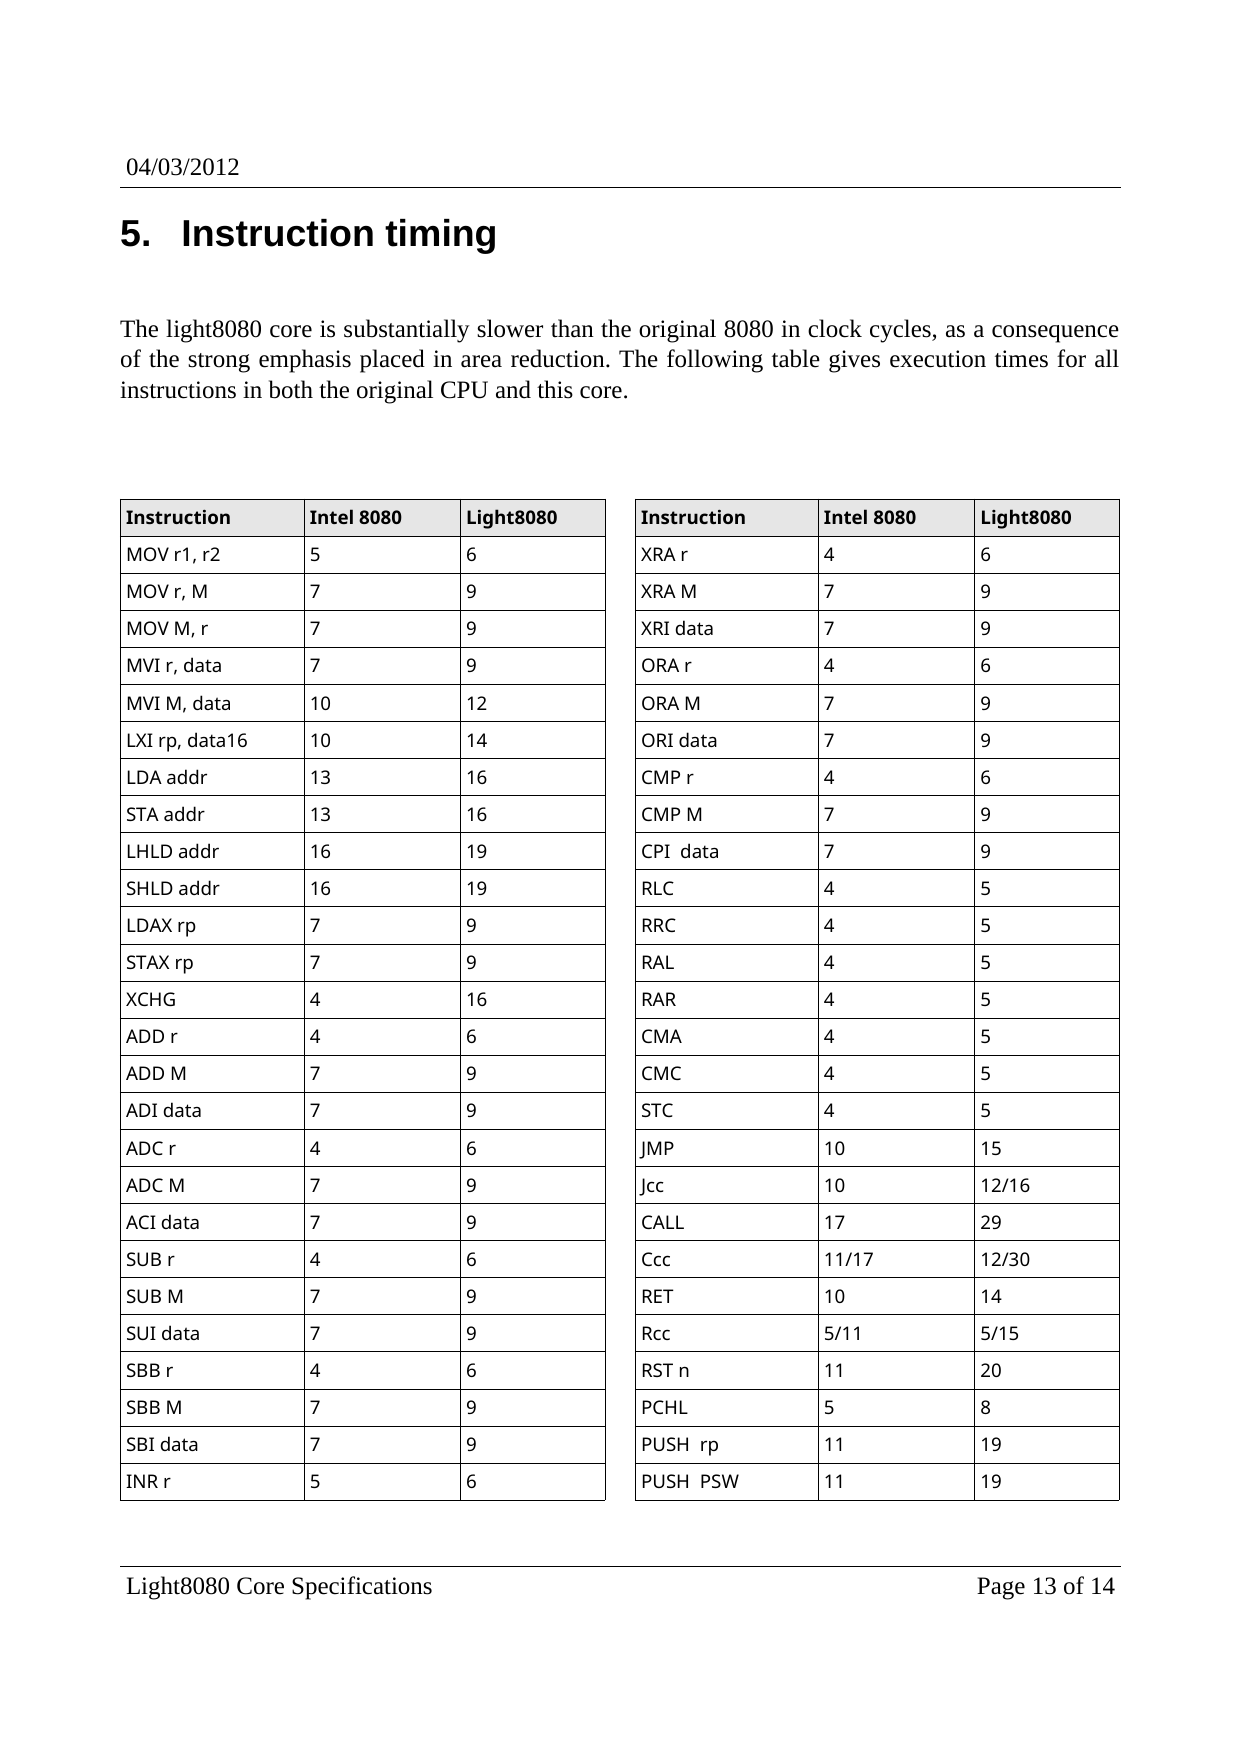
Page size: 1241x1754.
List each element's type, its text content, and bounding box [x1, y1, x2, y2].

table_cell 16 [461, 759, 605, 795]
table_cell ADC r [121, 1130, 304, 1166]
table_cell CALL [636, 1204, 818, 1240]
table_cell 9 [975, 722, 1119, 758]
table_cell [606, 1314, 635, 1351]
table_cell ADD M [121, 1056, 304, 1092]
table_header Intel 8080 [305, 500, 460, 536]
table_cell SUI data [121, 1315, 304, 1351]
table_cell Jcc [636, 1167, 818, 1203]
table_cell 7 [305, 1390, 460, 1426]
table_cell CMP M [636, 796, 818, 832]
table_cell 9 [975, 574, 1119, 610]
table_cell 4 [305, 1019, 460, 1055]
table_cell LDA addr [121, 759, 304, 795]
table_cell MOV M, r [121, 611, 304, 647]
table_cell [606, 832, 635, 869]
table_cell 9 [461, 1167, 605, 1203]
table_cell [606, 869, 635, 906]
table_cell [606, 1092, 635, 1129]
table_cell 5 [975, 1019, 1119, 1055]
table_cell 6 [461, 1130, 605, 1166]
table_cell 7 [305, 1204, 460, 1240]
table_header [606, 499, 635, 536]
table_cell STA addr [121, 796, 304, 832]
table_cell 10 [819, 1278, 974, 1314]
table_cell 9 [461, 1390, 605, 1426]
table_cell RET [636, 1278, 818, 1314]
table_cell [606, 1018, 635, 1055]
table_cell RRC [636, 907, 818, 943]
table_cell JMP [636, 1130, 818, 1166]
table_cell 6 [975, 537, 1119, 573]
table_cell 4 [305, 1241, 460, 1277]
table_cell 4 [305, 982, 460, 1018]
table_cell [606, 684, 635, 721]
table_cell MVI r, data [121, 648, 304, 684]
table_cell RAL [636, 945, 818, 981]
table_cell SHLD addr [121, 870, 304, 906]
table_cell 5 [975, 1056, 1119, 1092]
table_cell 4 [819, 1093, 974, 1129]
table_cell 9 [461, 1056, 605, 1092]
table_cell [606, 1055, 635, 1092]
table_cell RST n [636, 1352, 818, 1388]
subtitle Instruction timing [120, 212, 1121, 254]
table_cell 7 [305, 611, 460, 647]
table_cell 7 [819, 833, 974, 869]
table_cell [606, 758, 635, 795]
table_cell 29 [975, 1204, 1119, 1240]
table_cell [606, 1166, 635, 1203]
table_cell 4 [819, 759, 974, 795]
table_cell [606, 610, 635, 647]
table_cell 9 [975, 796, 1119, 832]
table_cell SBI data [121, 1427, 304, 1463]
table_cell 14 [461, 722, 605, 758]
table_cell MVI M, data [121, 685, 304, 721]
table_cell STC [636, 1093, 818, 1129]
table_cell 9 [461, 1093, 605, 1129]
table_cell 7 [305, 1315, 460, 1351]
table_cell [606, 1426, 635, 1463]
table_cell 15 [975, 1130, 1119, 1166]
table_cell ORA M [636, 685, 818, 721]
table_cell ADI data [121, 1093, 304, 1129]
table_cell SBB r [121, 1352, 304, 1388]
table_cell 16 [461, 796, 605, 832]
table_cell XRA r [636, 537, 818, 573]
table_cell 10 [305, 722, 460, 758]
table_cell 9 [461, 945, 605, 981]
table_header Intel 8080 [819, 500, 974, 536]
table_cell 11 [819, 1352, 974, 1388]
table_cell 7 [305, 1093, 460, 1129]
table_cell CMA [636, 1019, 818, 1055]
table_cell [606, 573, 635, 610]
table_cell ADD r [121, 1019, 304, 1055]
table_cell RLC [636, 870, 818, 906]
table_cell MOV r1, r2 [121, 537, 304, 573]
table_cell 7 [819, 722, 974, 758]
table_cell 4 [819, 1019, 974, 1055]
table_cell SUB M [121, 1278, 304, 1314]
table_cell CPI data [636, 833, 818, 869]
table_cell 7 [819, 574, 974, 610]
table_cell 11 [819, 1464, 974, 1500]
table_cell 7 [819, 796, 974, 832]
table_cell 8 [975, 1390, 1119, 1426]
table_cell 4 [819, 945, 974, 981]
table_cell 9 [461, 907, 605, 943]
table_cell 9 [461, 1204, 605, 1240]
table_cell LDAX rp [121, 907, 304, 943]
table_cell [606, 1129, 635, 1166]
table_cell [606, 536, 635, 573]
table_cell 4 [819, 648, 974, 684]
table_cell 7 [305, 907, 460, 943]
table_cell [606, 1240, 635, 1277]
table_cell 9 [461, 574, 605, 610]
table_cell SUB r [121, 1241, 304, 1277]
table_cell 14 [975, 1278, 1119, 1314]
table_cell 20 [975, 1352, 1119, 1388]
table_cell 9 [975, 833, 1119, 869]
table_header Light8080 [975, 500, 1119, 536]
table_cell 7 [305, 648, 460, 684]
table_cell [606, 647, 635, 684]
table_cell 5 [975, 945, 1119, 981]
table_cell 7 [305, 1278, 460, 1314]
table_cell 19 [975, 1464, 1119, 1500]
table_cell 16 [305, 870, 460, 906]
table_cell 19 [975, 1427, 1119, 1463]
table_cell [606, 1351, 635, 1388]
table_cell 13 [305, 759, 460, 795]
table_cell 7 [305, 574, 460, 610]
table_header Light8080 [461, 500, 605, 536]
table_cell 4 [819, 982, 974, 1018]
table_cell INR r [121, 1464, 304, 1500]
table_cell [606, 981, 635, 1018]
table_cell 7 [819, 685, 974, 721]
table_cell LXI rp, data16 [121, 722, 304, 758]
table_cell 5 [975, 870, 1119, 906]
table_cell MOV r, M [121, 574, 304, 610]
table_cell [606, 1463, 635, 1500]
table_cell 10 [305, 685, 460, 721]
table_cell 9 [461, 1278, 605, 1314]
table_cell 4 [305, 1352, 460, 1388]
table_cell 5/11 [819, 1315, 974, 1351]
table_cell 7 [819, 611, 974, 647]
table_cell 10 [819, 1130, 974, 1166]
table_cell CMC [636, 1056, 818, 1092]
table_cell ACI data [121, 1204, 304, 1240]
table_cell 12/16 [975, 1167, 1119, 1203]
table_cell [606, 944, 635, 981]
table_cell 10 [819, 1167, 974, 1203]
table_cell 6 [461, 1352, 605, 1388]
table_cell 16 [461, 982, 605, 1018]
table_cell 7 [305, 1167, 460, 1203]
table_cell [606, 1389, 635, 1426]
table_header Instruction [121, 500, 304, 536]
table_cell 9 [461, 1427, 605, 1463]
table_cell 9 [975, 611, 1119, 647]
table_cell XRI data [636, 611, 818, 647]
table_cell CMP r [636, 759, 818, 795]
table_cell 9 [461, 648, 605, 684]
table_cell Ccc [636, 1241, 818, 1277]
table_cell 5 [305, 1464, 460, 1500]
table_cell 4 [305, 1130, 460, 1166]
table_cell 9 [975, 685, 1119, 721]
table_cell 6 [975, 648, 1119, 684]
table_cell 11/17 [819, 1241, 974, 1277]
table_cell 6 [461, 537, 605, 573]
table_cell 12 [461, 685, 605, 721]
table_cell 4 [819, 1056, 974, 1092]
table_cell 7 [305, 945, 460, 981]
table_cell 4 [819, 907, 974, 943]
table_cell ORI data [636, 722, 818, 758]
table_cell [606, 906, 635, 943]
table_cell 9 [461, 1315, 605, 1351]
table_cell 9 [461, 611, 605, 647]
table_cell 5 [975, 1093, 1119, 1129]
table_cell 6 [461, 1241, 605, 1277]
table_cell 6 [461, 1019, 605, 1055]
table_cell 5 [975, 982, 1119, 1018]
table_header Instruction [636, 500, 818, 536]
table_cell ORA r [636, 648, 818, 684]
table_cell 7 [305, 1427, 460, 1463]
table_cell LHLD addr [121, 833, 304, 869]
table_cell [606, 721, 635, 758]
table_cell PUSH rp [636, 1427, 818, 1463]
table_cell STAX rp [121, 945, 304, 981]
table_cell SBB M [121, 1390, 304, 1426]
table_cell 6 [975, 759, 1119, 795]
text The light8080 core is substantially slower than the original 8080 in clock cycles, as a consequence of the strong emphasis placed in area reduction. The following table gives execution times for all instructions in both the original CPU and this core. [120, 315, 1121, 404]
table_cell 4 [819, 870, 974, 906]
table_cell 19 [461, 870, 605, 906]
table_cell 5 [305, 537, 460, 573]
table_cell 12/30 [975, 1241, 1119, 1277]
table_cell XCHG [121, 982, 304, 1018]
table_cell RAR [636, 982, 818, 1018]
table_cell PCHL [636, 1390, 818, 1426]
table_cell PUSH PSW [636, 1464, 818, 1500]
table_cell [606, 1203, 635, 1240]
table_cell [606, 1277, 635, 1314]
table_cell 4 [819, 537, 974, 573]
table_cell 5 [975, 907, 1119, 943]
table_cell 19 [461, 833, 605, 869]
table_cell 17 [819, 1204, 974, 1240]
table_cell 5 [819, 1390, 974, 1426]
table_cell [606, 795, 635, 832]
table_cell 16 [305, 833, 460, 869]
table_cell Rcc [636, 1315, 818, 1351]
table_cell ADC M [121, 1167, 304, 1203]
table_cell 11 [819, 1427, 974, 1463]
table_cell 6 [461, 1464, 605, 1500]
table_cell XRA M [636, 574, 818, 610]
table_cell 5/15 [975, 1315, 1119, 1351]
table_cell 7 [305, 1056, 460, 1092]
table_cell 13 [305, 796, 460, 832]
